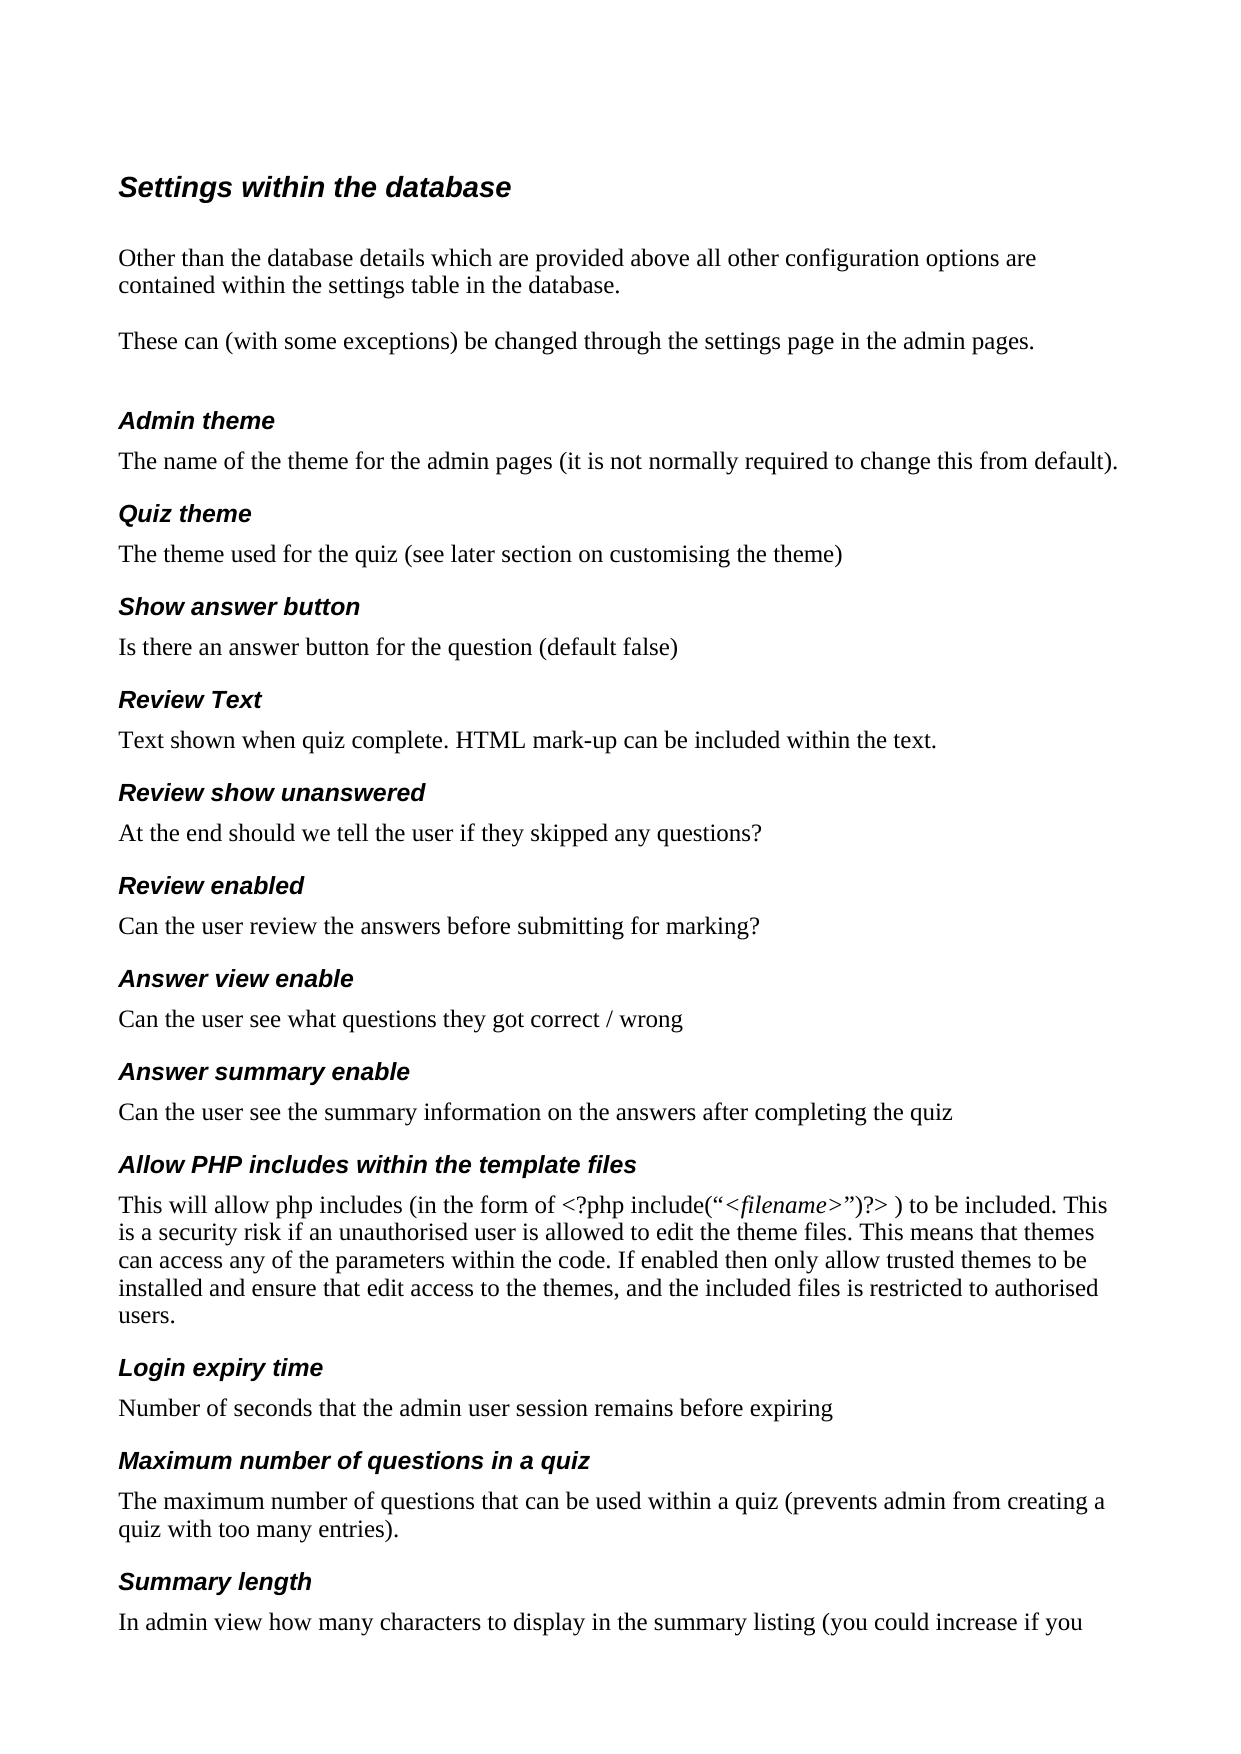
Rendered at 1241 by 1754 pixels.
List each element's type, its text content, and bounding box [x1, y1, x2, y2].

text Text shown when quiz complete. HTML mark-up can be included within the text. [118, 726, 1122, 754]
subtitle Review Text [118, 686, 1122, 714]
subtitle Summary length [118, 1568, 1122, 1596]
text Can the user see the summary information on the answers after completing the quiz [118, 1098, 1122, 1126]
subtitle Allow PHP includes within the template files [118, 1151, 1122, 1178]
text These can (with some exceptions) be changed through the settings page in the admin pages. [118, 327, 1122, 354]
subtitle Show answer button [118, 593, 1122, 621]
subtitle Review show unanswered [118, 779, 1122, 807]
subtitle Answer summary enable [118, 1058, 1122, 1085]
subtitle Review enabled [118, 872, 1122, 899]
subtitle Settings within the database [118, 171, 1122, 203]
text In admin view how many characters to display in the summary listing (you could increase if you [118, 1608, 1122, 1636]
text At the end should we tell the user if they skipped any questions? [118, 819, 1122, 847]
subtitle Answer view enable [118, 965, 1122, 992]
text This will allow php includes (in the form of <?php include(“<filename>”)?> ) to be included. This is a security risk if an unauthorised user is allowed to edit the theme files. This means that themes can access any of the parameters within the code. If enabled then only allow trusted themes to be installed and ensure that edit access to the themes, and the included files is restricted to authorised users. [118, 1191, 1122, 1329]
subtitle Admin theme [118, 407, 1122, 435]
text The theme used for the quiz (see later section on customising the theme) [118, 540, 1122, 568]
text The maximum number of questions that can be used within a quiz (prevents admin from creating a quiz with too many entries). [118, 1487, 1122, 1543]
text Can the user review the answers before submitting for marking? [118, 912, 1122, 940]
text Is there an answer button for the question (default false) [118, 633, 1122, 661]
subtitle Login expiry time [118, 1354, 1122, 1382]
text Number of seconds that the admin user session remains before expiring [118, 1394, 1122, 1422]
subtitle Maximum number of questions in a quiz [118, 1447, 1122, 1475]
text Other than the database details which are provided above all other configuration options are contained within the settings table in the database. [118, 244, 1122, 299]
text The name of the theme for the admin pages (it is not normally required to change this from default). [118, 447, 1122, 475]
text Can the user see what questions they got correct / wrong [118, 1005, 1122, 1033]
subtitle Quiz theme [118, 500, 1122, 528]
